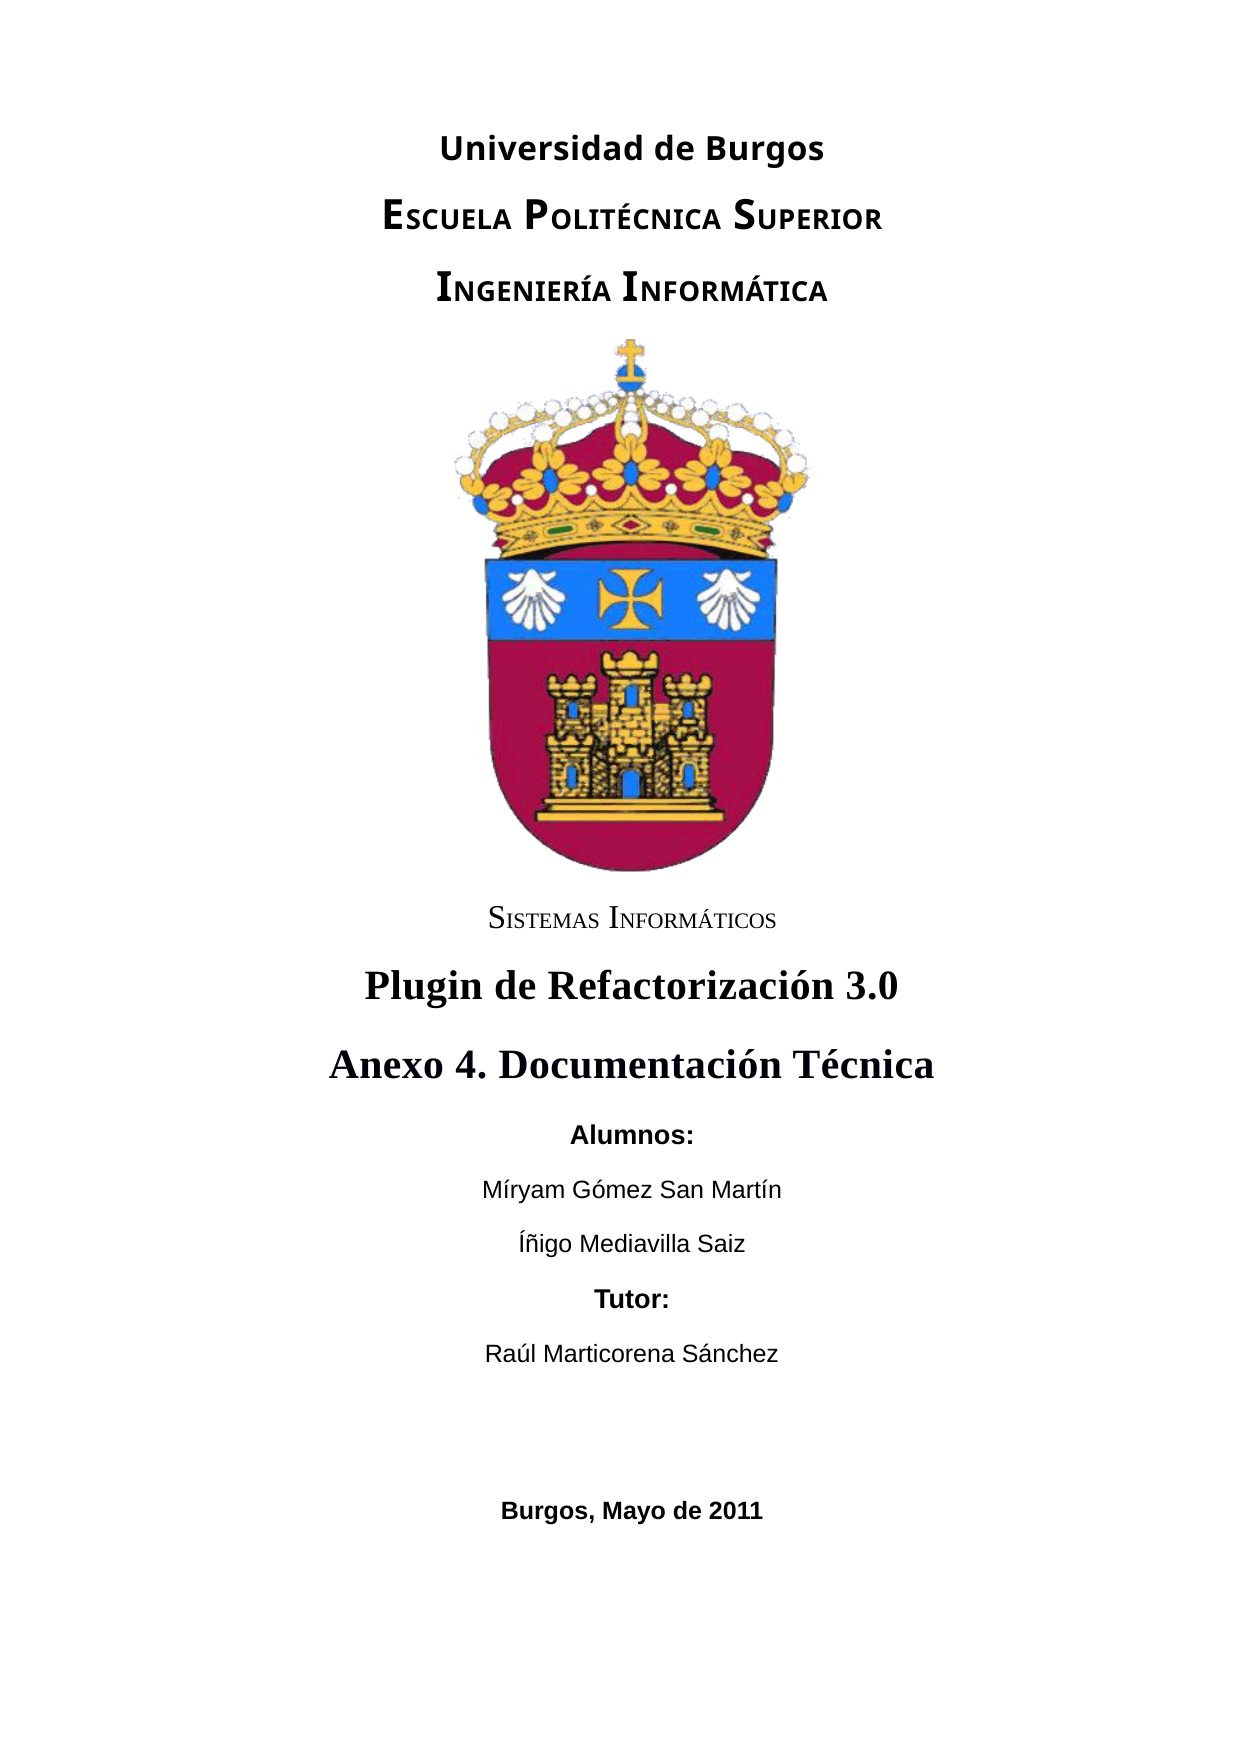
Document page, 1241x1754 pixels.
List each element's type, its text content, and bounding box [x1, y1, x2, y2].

text Íñigo Mediavilla Saiz [118, 1229, 1122, 1258]
text Universidad de Burgos [118, 124, 1122, 170]
text Burgos, Mayo de 2011 [118, 1496, 1122, 1524]
text Escuela Politécnica Superior [118, 185, 1122, 242]
title Plugin de Refactorización 3.0 [118, 961, 1122, 1009]
text Alumnos: [118, 1119, 1122, 1150]
text Sistemas Informáticos [118, 897, 1122, 936]
picture [453, 338, 811, 873]
text Raúl Marticorena Sánchez [118, 1339, 1122, 1368]
text Ingeniería Informática [118, 256, 1122, 313]
title Anexo 4. Documentación Técnica [118, 1040, 1122, 1088]
text Tutor: [118, 1283, 1122, 1314]
text Míryam Gómez San Martín [118, 1175, 1122, 1204]
